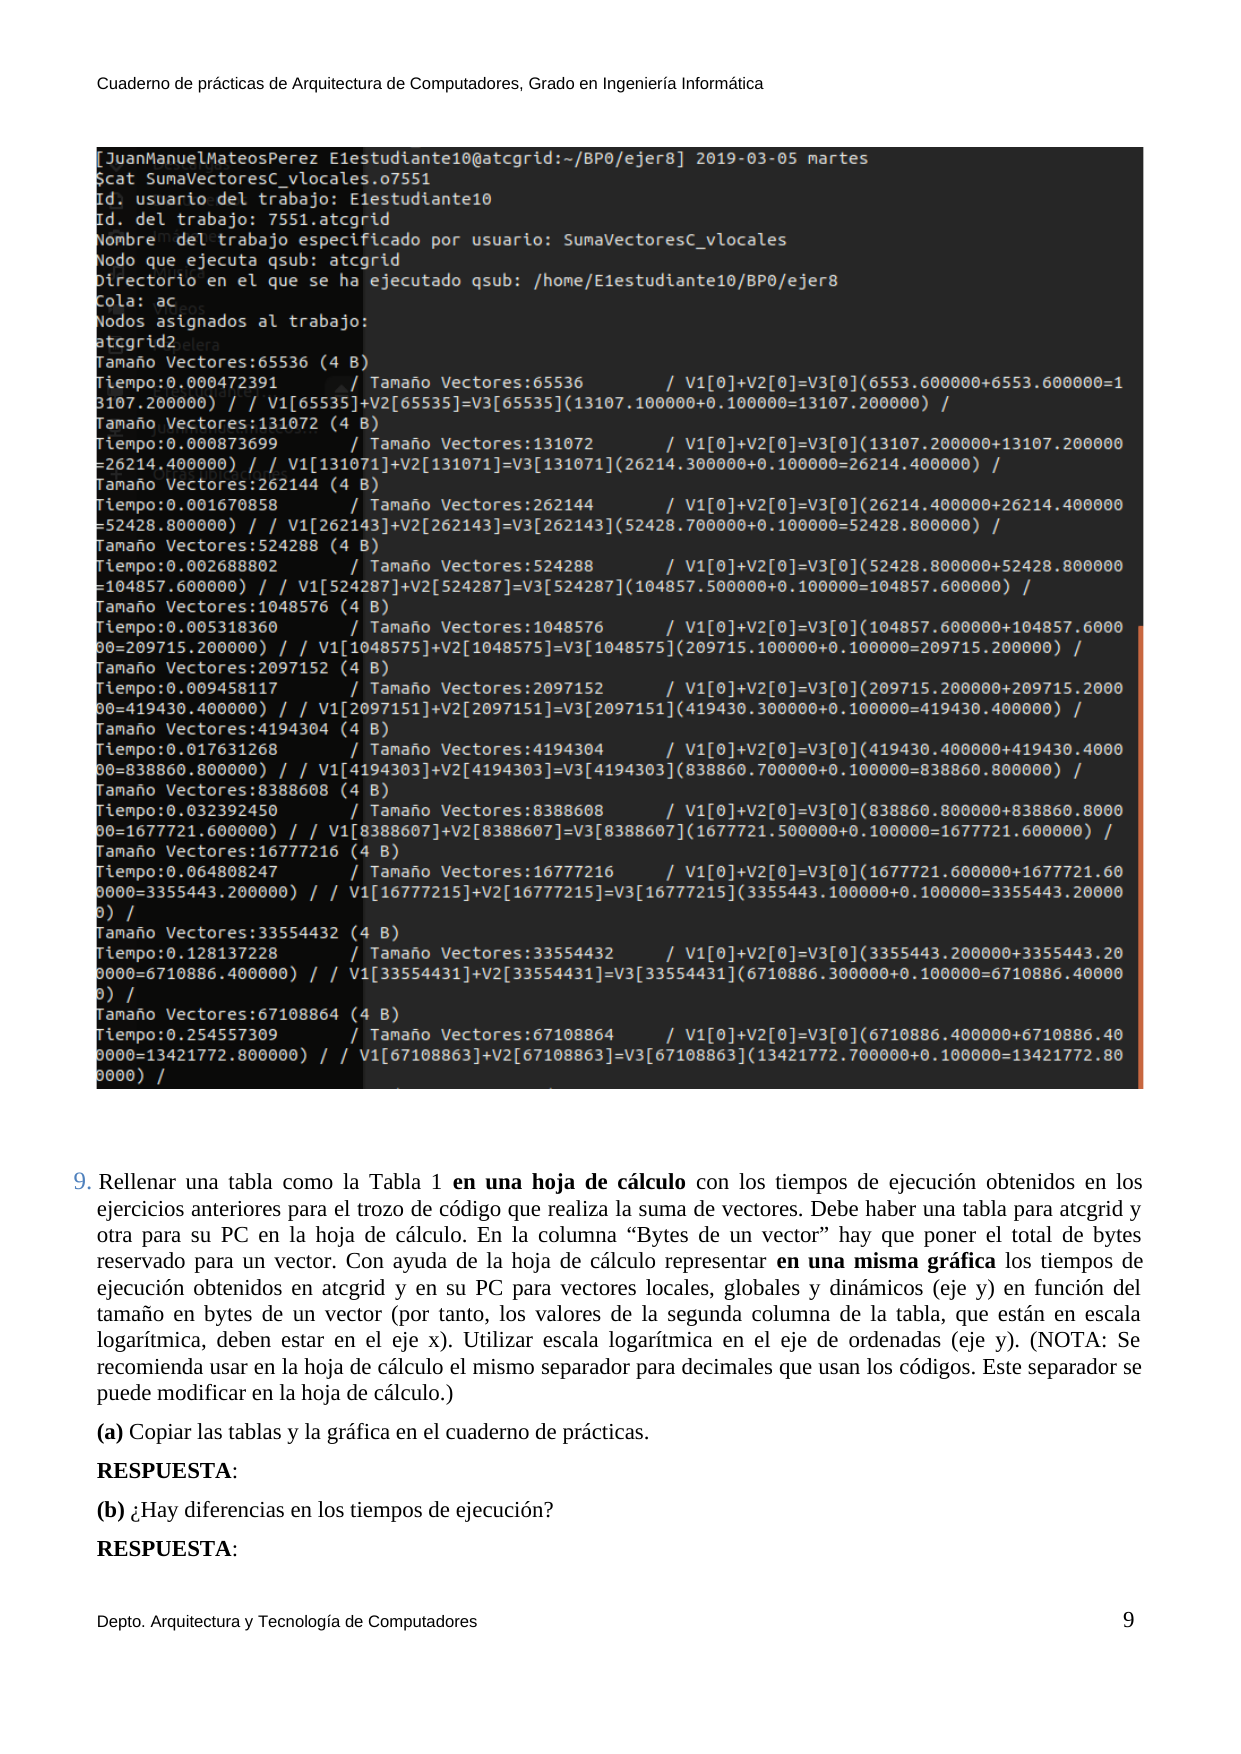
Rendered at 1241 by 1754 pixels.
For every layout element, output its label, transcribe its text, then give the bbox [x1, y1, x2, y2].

list (b) ¿Hay diferencias en los tiempos de ejecución? [67, 1496, 1143, 1522]
list Rellenar una tabla como la Tabla 1 en una hoja de cálculo con los tiempos de ejecución obtenidos en los ejercicios anteriores para el trozo de código que realiza la suma de vectores. Debe haber una tabla para atcgrid y otra para su PC en la hoja de cálculo. En la columna “Bytes de un vector” hay que poner el total de bytes reservado para un vector. Con ayuda de la hoja de cálculo representar en una misma gráfica los tiempos de ejecución obtenidos en atcgrid y en su PC para vectores locales, globales y dinámicos (eje y) en función del tamaño en bytes de un vector (por tanto, los valores de la segunda columna de la tabla, que están en escala logarítmica, deben estar en el eje x). Utilizar escala logarítmica en el eje de ordenadas (eje y). (NOTA: Se recomienda usar en la hoja de cálculo el mismo separador para decimales que usan los códigos. Este separador se puede modificar en la hoja de cálculo.) [67, 1166, 1143, 1406]
list (a) Copiar las tablas y la gráfica en el cuaderno de prácticas. [67, 1418, 1143, 1444]
picture [96, 147, 1144, 1089]
list RESPUESTA: [67, 1457, 1143, 1483]
list RESPUESTA: [67, 1534, 1143, 1561]
